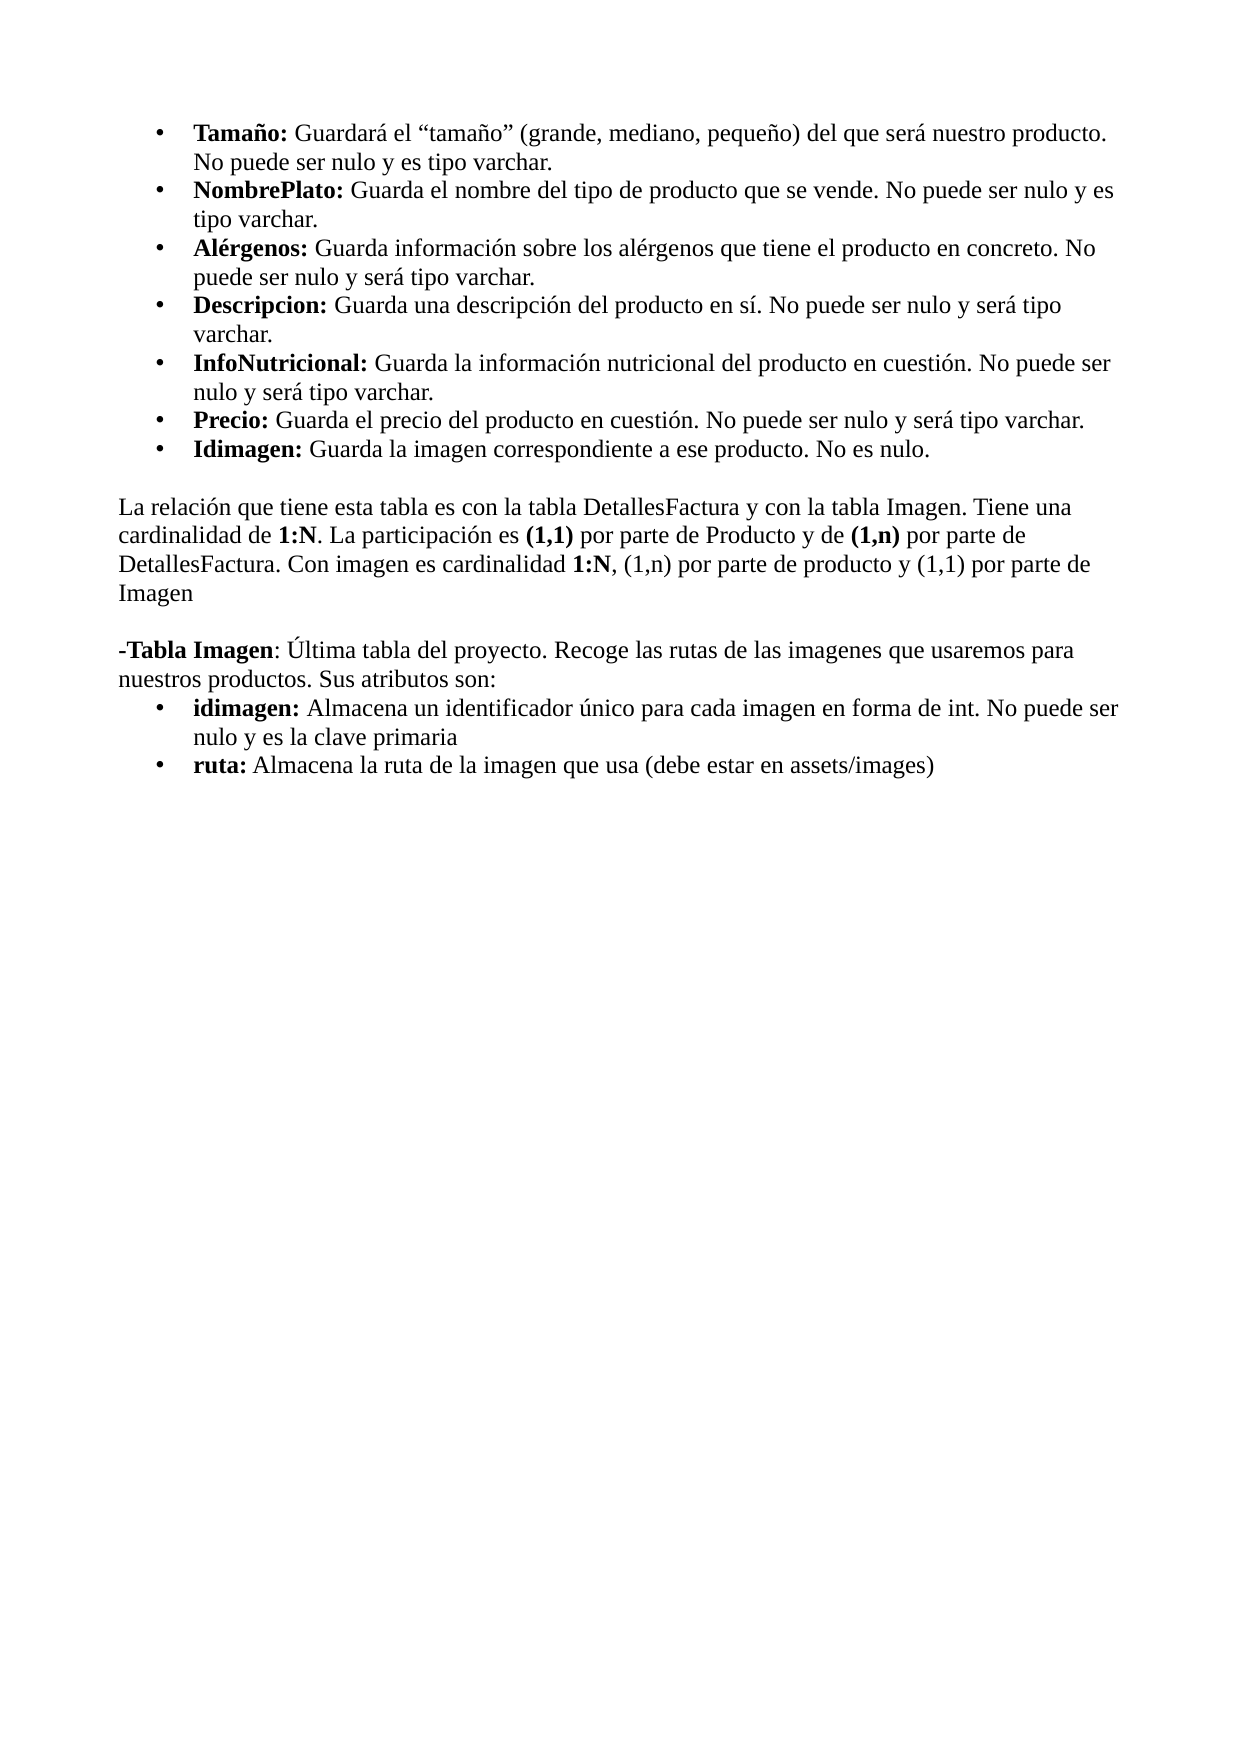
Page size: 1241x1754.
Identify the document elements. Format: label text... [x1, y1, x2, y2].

list Precio: Guarda el precio del producto en cuestión. No puede ser nulo y será tipo varchar. [156, 406, 1122, 434]
list Idimagen: Guarda la imagen correspondiente a ese producto. No es nulo. [156, 434, 1122, 463]
list Alérgenos: Guarda información sobre los alérgenos que tiene el producto en concreto. No puede ser nulo y será tipo varchar. [156, 233, 1122, 291]
text La relación que tiene esta tabla es con la tabla DetallesFactura y con la tabla Imagen. Tiene una cardinalidad de 1:N. La participación es (1,1) por parte de Producto y de (1,n) por parte de DetallesFactura. Con imagen es cardinalidad 1:N, (1,n) por parte de producto y (1,1) por parte de Imagen [118, 492, 1122, 607]
list Descripcion: Guarda una descripción del producto en sí. No puede ser nulo y será tipo varchar. [156, 291, 1122, 348]
list Tamaño: Guardará el “tamaño” (grande, mediano, pequeño) del que será nuestro producto. No puede ser nulo y es tipo varchar. [156, 118, 1122, 176]
list NombrePlato: Guarda el nombre del tipo de producto que se vende. No puede ser nulo y es tipo varchar. [156, 176, 1122, 233]
list idimagen: Almacena un identificador único para cada imagen en forma de int. No puede ser nulo y es la clave primaria [156, 693, 1122, 751]
text -Tabla Imagen: Última tabla del proyecto. Recoge las rutas de las imagenes que usaremos para nuestros productos. Sus atributos son: [118, 636, 1122, 693]
list InfoNutricional: Guarda la información nutricional del producto en cuestión. No puede ser nulo y será tipo varchar. [156, 348, 1122, 406]
list ruta: Almacena la ruta de la imagen que usa (debe estar en assets/images) [156, 751, 1122, 779]
